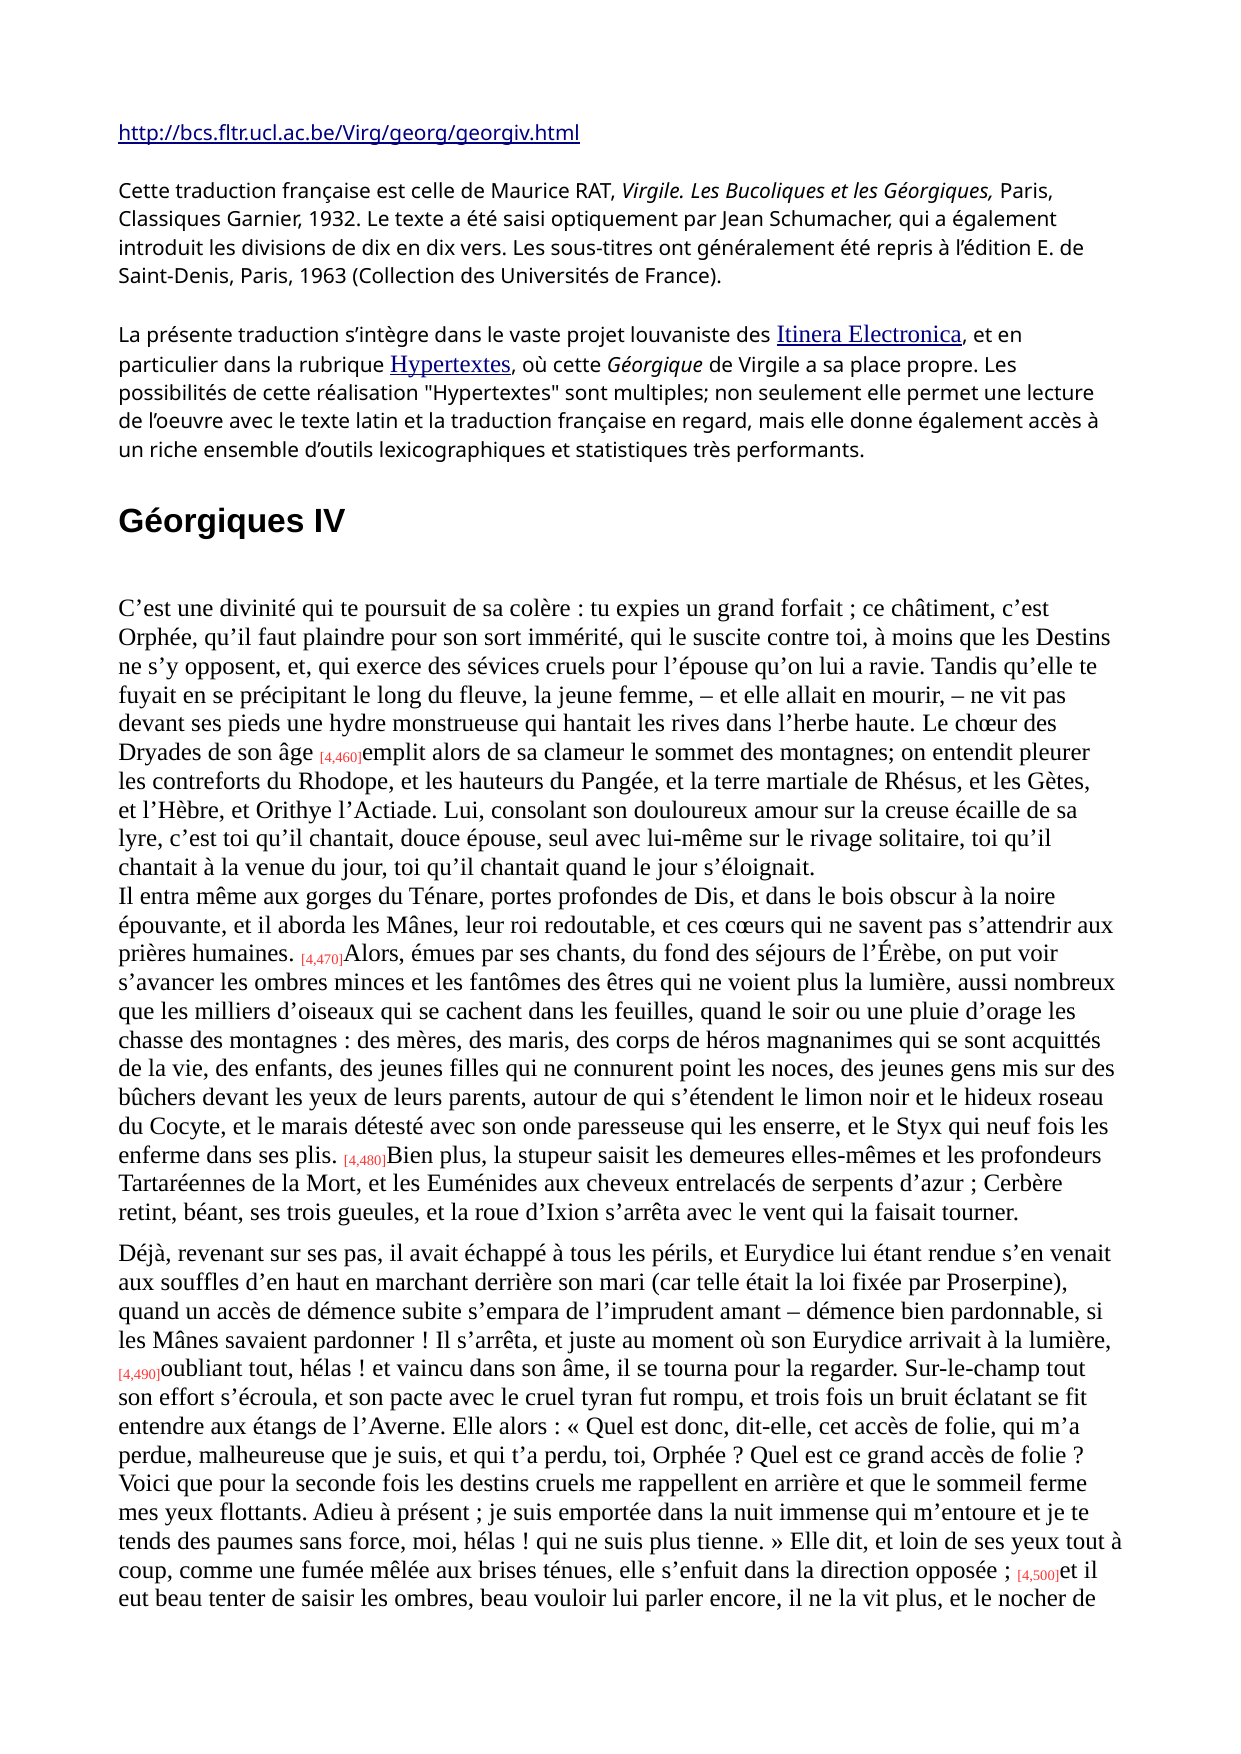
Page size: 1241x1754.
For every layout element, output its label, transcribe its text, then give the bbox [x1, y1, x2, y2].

text Cette traduction française est celle de Maurice RAT, Virgile. Les Bucoliques et les Géorgiques, Paris, Classiques Garnier, 1932. Le texte a été saisi optiquement par Jean Schumacher, qui a également introduit les divisions de dix en dix vers. Les sous-titres ont généralement été repris à l’édition E. de Saint-Denis, Paris, 1963 (Collection des Universités de France). [118, 176, 1122, 290]
text Déjà, revenant sur ses pas, il avait échappé à tous les périls, et Eurydice lui étant rendue s’en venait aux souffles d’en haut en marchant derrière son mari (car telle était la loi fixée par Proserpine), quand un accès de démence subite s’empara de l’imprudent amant – démence bien pardonnable, si les Mânes savaient pardonner ! Il s’arrêta, et juste au moment où son Eurydice arrivait à la lumière, [4,490]oubliant tout, hélas ! et vaincu dans son âme, il se tourna pour la regarder. Sur-le-champ tout son effort s’écroula, et son pacte avec le cruel tyran fut rompu, et trois fois un bruit éclatant se fit entendre aux étangs de l’Averne. Elle alors : « Quel est donc, dit-elle, cet accès de folie, qui m’a perdue, malheureuse que je suis, et qui t’a perdu, toi, Orphée ? Quel est ce grand accès de folie ? Voici que pour la seconde fois les destins cruels me rappellent en arrière et que le sommeil ferme mes yeux flottants. Adieu à présent ; je suis emportée dans la nuit immense qui m’entoure et je te tends des paumes sans force, moi, hélas ! qui ne suis plus tienne. » Elle dit, et loin de ses yeux tout à coup, comme une fumée mêlée aux brises ténues, elle s’enfuit dans la direction opposée ; [4,500]et il eut beau tenter de saisir les ombres, beau vouloir lui parler encore, il ne la vit plus, et le nocher de [118, 1238, 1122, 1612]
text http://bcs.fltr.ucl.ac.be/Virg/georg/georgiv.html [118, 118, 1122, 147]
text Il entra même aux gorges du Ténare, portes profondes de Dis, et dans le bois obscur à la noire épouvante, et il aborda les Mânes, leur roi redoutable, et ces cœurs qui ne savent pas s’attendrir aux prières humaines. [4,470]Alors, émues par ses chants, du fond des séjours de l’Érèbe, on put voir s’avancer les ombres minces et les fantômes des êtres qui ne voient plus la lumière, aussi nombreux que les milliers d’oiseaux qui se cachent dans les feuilles, quand le soir ou une pluie d’orage les chasse des montagnes : des mères, des maris, des corps de héros magnanimes qui se sont acquittés de la vie, des enfants, des jeunes filles qui ne connurent point les noces, des jeunes gens mis sur des bûchers devant les yeux de leurs parents, autour de qui s’étendent le limon noir et le hideux roseau du Cocyte, et le marais détesté avec son onde paresseuse qui les enserre, et le Styx qui neuf fois les enferme dans ses plis. [4,480]Bien plus, la stupeur saisit les demeures elles-mêmes et les profondeurs Tartaréennes de la Mort, et les Euménides aux cheveux entrelacés de serpents d’azur ; Cerbère retint, béant, ses trois gueules, et la roue d’Ixion s’arrêta avec le vent qui la faisait tourner. [118, 881, 1122, 1226]
subtitle Géorgiques IV [118, 501, 1122, 540]
text La présente traduction s’intègre dans le vaste projet louvaniste des Itinera Electronica, et en particulier dans la rubrique Hypertextes, où cette Géorgique de Virgile a sa place propre. Les possibilités de cette réalisation "Hypertextes" sont multiples; non seulement elle permet une lecture de l’oeuvre avec le texte latin et la traduction française en regard, mais elle donne également accès à un riche ensemble d’outils lexicographiques et statistiques très performants. [118, 319, 1122, 463]
text C’est une divinité qui te poursuit de sa colère : tu expies un grand forfait ; ce châtiment, c’est Orphée, qu’il faut plaindre pour son sort immérité, qui le suscite contre toi, à moins que les Destins ne s’y opposent, et, qui exerce des sévices cruels pour l’épouse qu’on lui a ravie. Tandis qu’elle te fuyait en se précipitant le long du fleuve, la jeune femme, – et elle allait en mourir, – ne vit pas devant ses pieds une hydre monstrueuse qui hantait les rives dans l’herbe haute. Le chœur des Dryades de son âge [4,460]emplit alors de sa clameur le sommet des montagnes; on entendit pleurer les contreforts du Rhodope, et les hauteurs du Pangée, et la terre martiale de Rhésus, et les Gètes, et l’Hèbre, et Orithye l’Actiade. Lui, consolant son douloureux amour sur la creuse écaille de sa lyre, c’est toi qu’il chantait, douce épouse, seul avec lui-même sur le rivage solitaire, toi qu’il chantait à la venue du jour, toi qu’il chantait quand le jour s’éloignait. [118, 593, 1122, 881]
